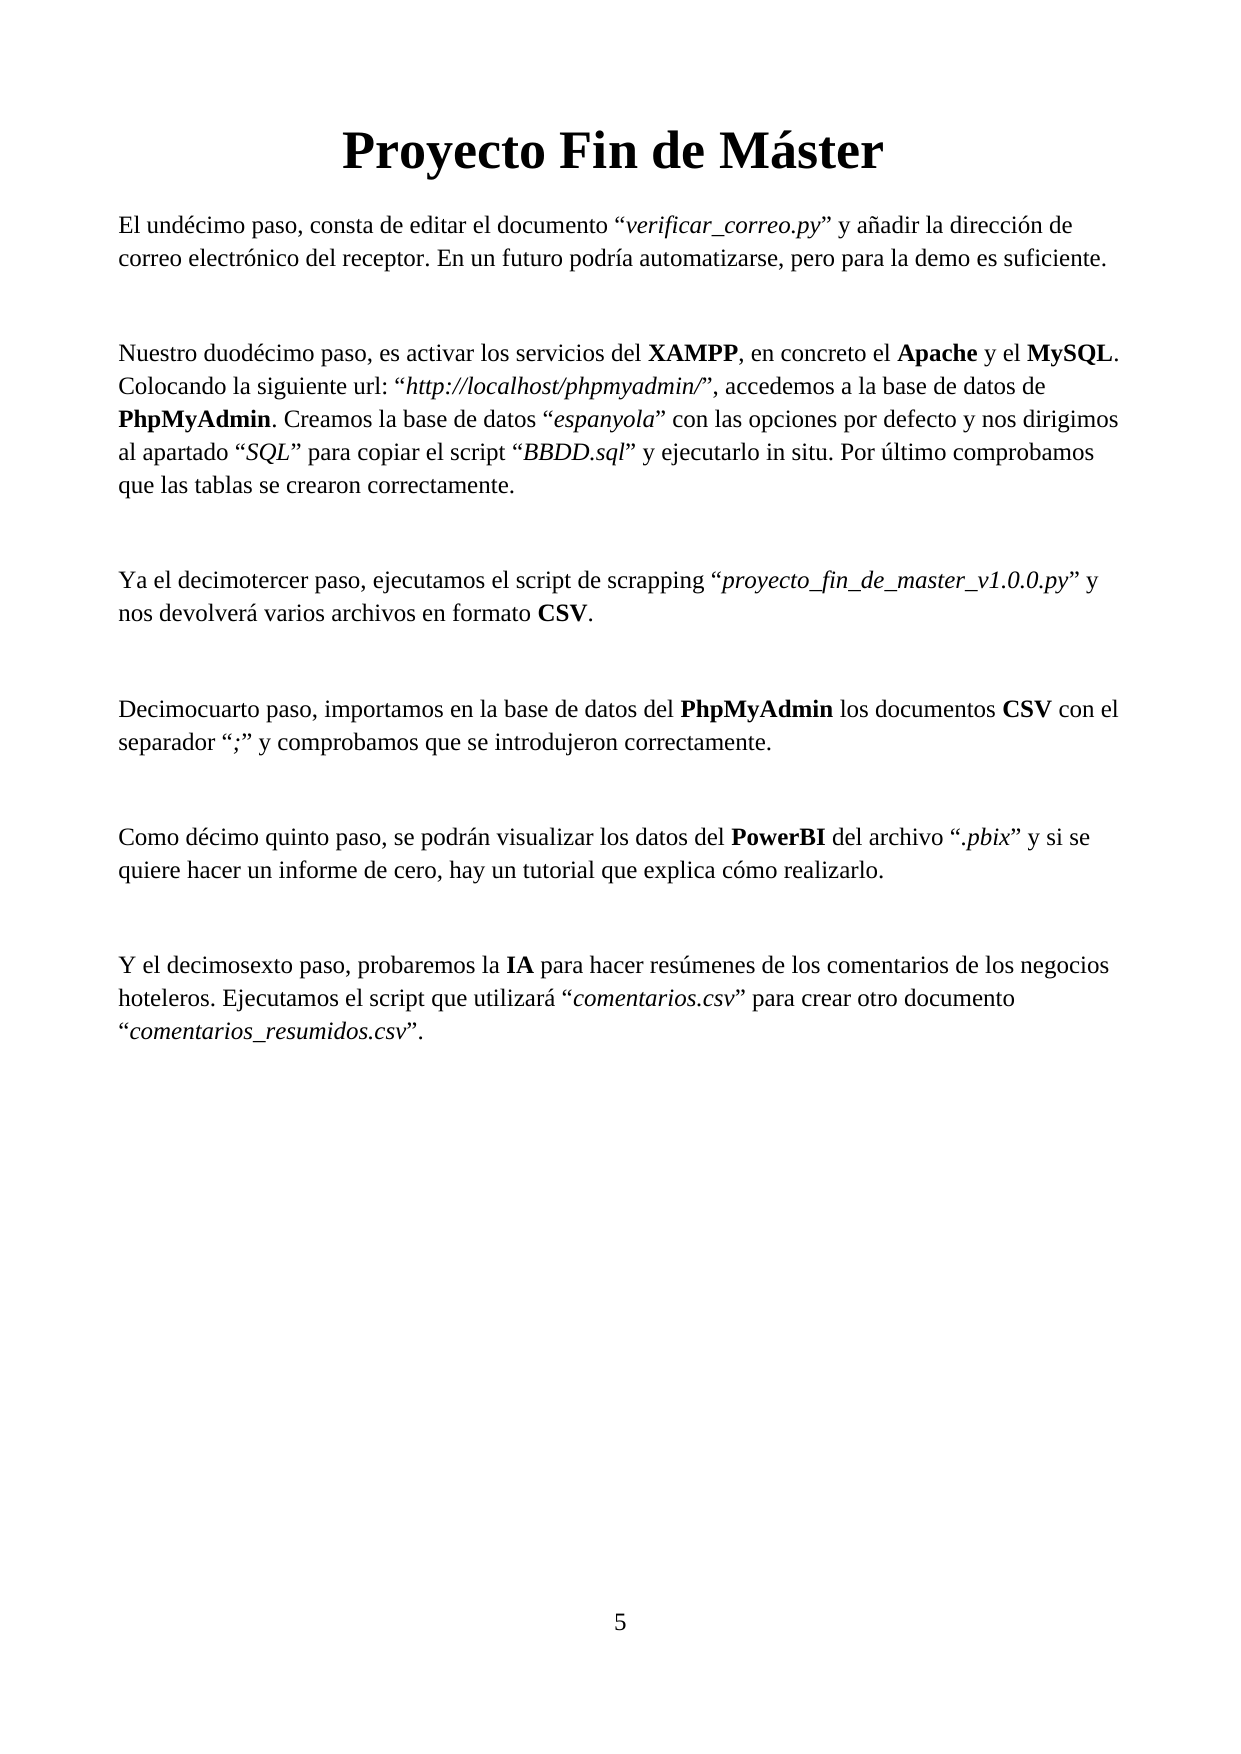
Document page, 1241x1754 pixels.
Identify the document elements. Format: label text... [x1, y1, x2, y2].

text El undécimo paso, consta de editar el documento “verificar_correo.py” y añadir la dirección de correo electrónico del receptor. En un futuro podría automatizarse, pero para la demo es suficiente. [118, 210, 1122, 272]
text Ya el decimotercer paso, ejecutamos el script de scrapping “proyecto_fin_de_master_v1.0.0.py” y nos devolverá varios archivos en formato CSV. [118, 565, 1122, 627]
text Como décimo quinto paso, se podrán visualizar los datos del PowerBI del archivo “.pbix” y si se quiere hacer un informe de cero, hay un tutorial que explica cómo realizarlo. [118, 822, 1122, 884]
text Nuestro duodécimo paso, es activar los servicios del XAMPP, en concreto el Apache y el MySQL. Colocando la siguiente url: “http://localhost/phpmyadmin/”, accedemos a la base de datos de PhpMyAdmin. Creamos la base de datos “espanyola” con las opciones por defecto y nos dirigimos al apartado “SQL” para copiar el script “BBDD.sql” y ejecutarlo in situ. Por último comprobamos que las tablas se crearon correctamente. [118, 338, 1122, 499]
text Decimocuarto paso, importamos en la base de datos del PhpMyAdmin los documentos CSV con el separador “;” y comprobamos que se introdujeron correctamente. [118, 694, 1122, 755]
text Y el decimosexto paso, probaremos la IA para hacer resúmenes de los comentarios de los negocios hoteleros. Ejecutamos el script que utilizará “comentarios.csv” para crear otro documento “comentarios_resumidos.csv”. [118, 950, 1122, 1045]
